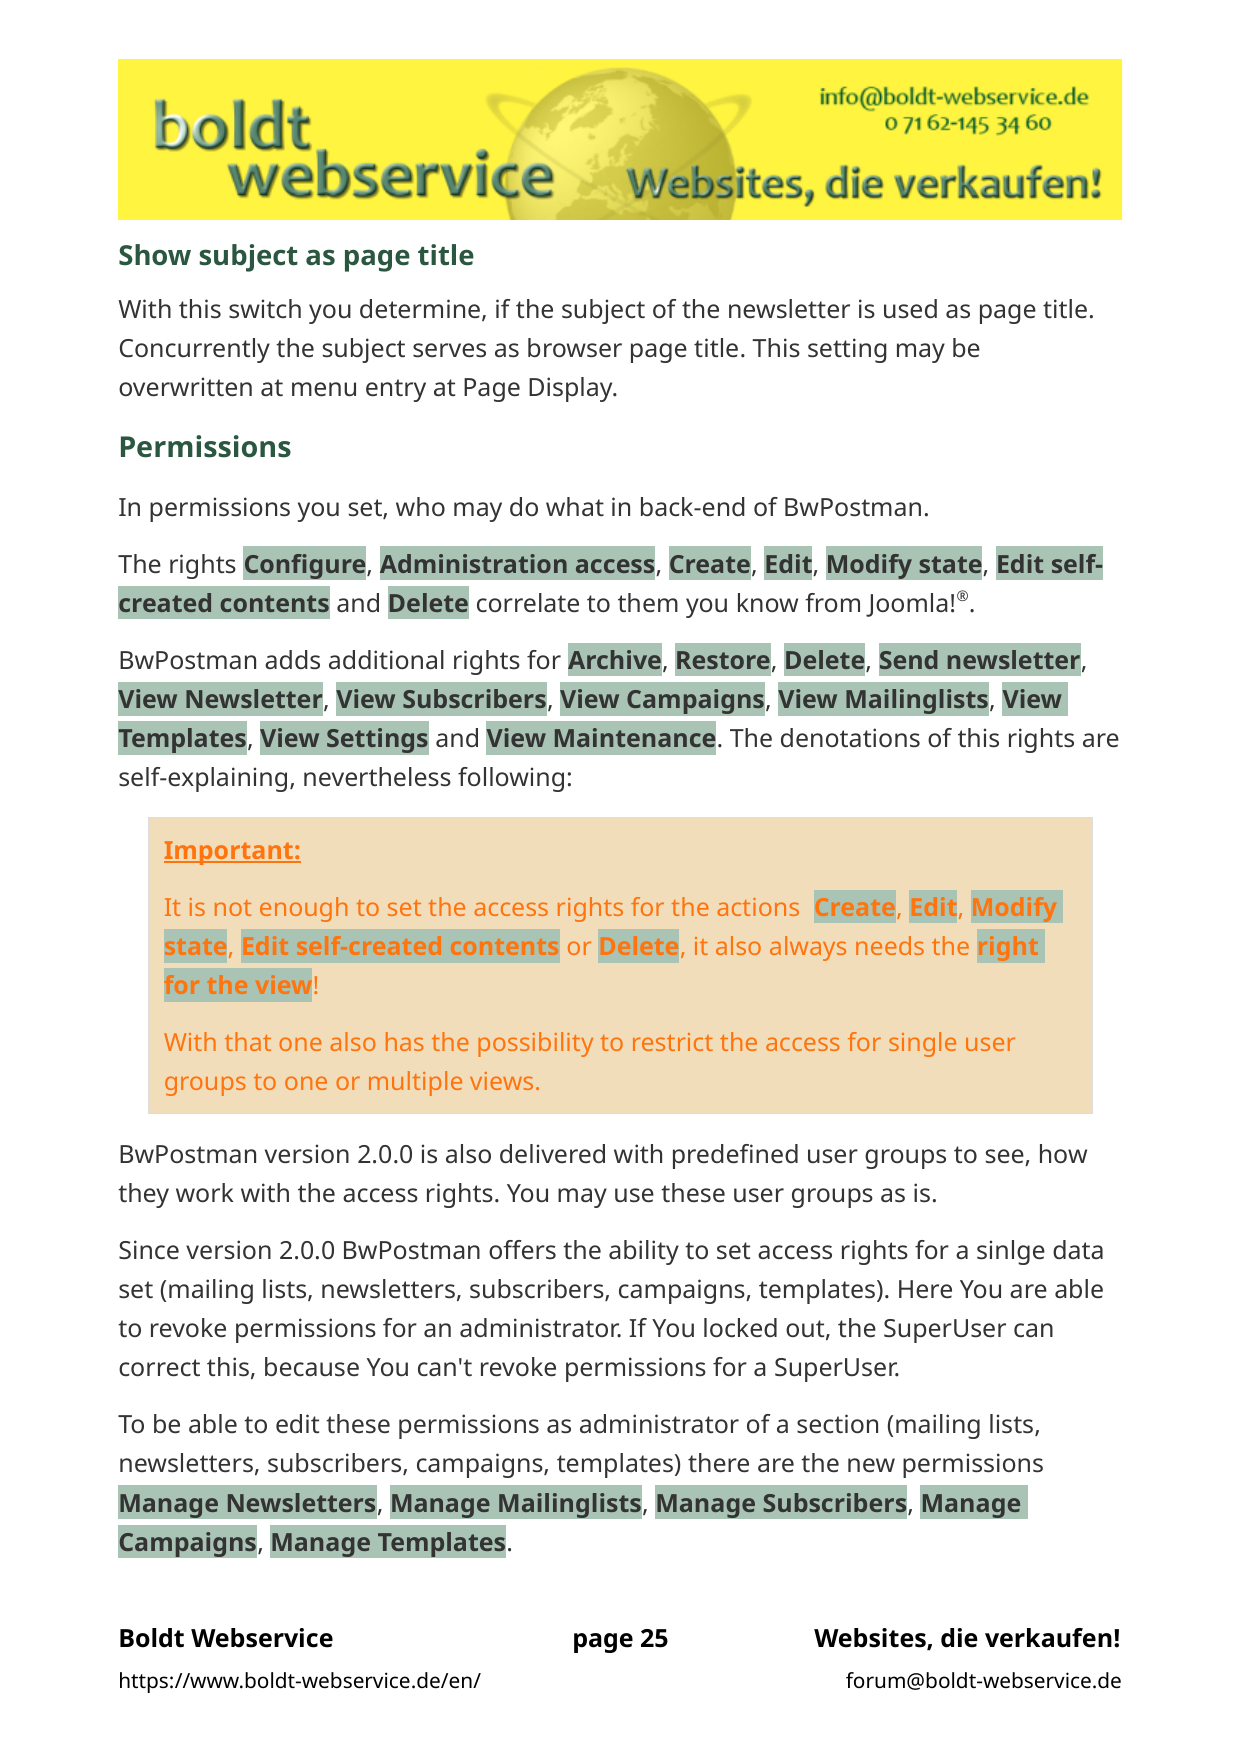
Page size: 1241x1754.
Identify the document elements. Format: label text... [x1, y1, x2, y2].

picture [118, 59, 1123, 220]
text In permissions you set, who may do what in back-end of BwPostman. [118, 489, 1122, 523]
text With this switch you determine, if the subject of the newsletter is used as page title. Concurrently the subject serves as browser page title. This setting may be overwritten at menu entry at Page Display. [118, 291, 1122, 404]
text The rights Configure, Administration access, Create, Edit, Modify state, Edit self-created contents and Delete correlate to them you know from Joomla!®. [118, 546, 1122, 619]
text With that one also has the possibility to restrict the access for single user groups to one or multiple views. [149, 1009, 1092, 1113]
subtitle Permissions [118, 427, 1122, 466]
text Important: [149, 818, 1092, 867]
text It is not enough to set the access rights for the actions Create, Edit, Modify state, Edit self-created contents or Delete, it also always needs the right for the view! [149, 874, 1092, 1002]
text Since version 2.0.0 BwPostman offers the ability to set access rights for a sinlge data set (mailing lists, newsletters, subscribers, campaigns, templates). Here You are able to revoke permissions for an administrator. If You locked out, the SuperUser can correct this, because You can't revoke permissions for a SuperUser. [118, 1233, 1122, 1384]
text BwPostman version 2.0.0 is also delivered with predefined user groups to see, how they work with the access rights. You may use these user groups as is. [118, 1137, 1122, 1210]
text To be able to edit these permissions as administrator of a section (mailing lists, newsletters, subscribers, campaigns, templates) there are the new permissions Manage Newsletters, Manage Mailinglists, Manage Subscribers, Manage Campaigns, Manage Templates. [118, 1407, 1122, 1558]
text BwPostman adds additional rights for Archive, Restore, Delete, Send newsletter, View Newsletter, View Subscribers, View Campaigns, View Mailinglists, View Templates, View Settings and View Maintenance. The denotations of this rights are self-explaining, nevertheless following: [118, 642, 1122, 794]
subtitle Show subject as page title [118, 236, 1122, 274]
